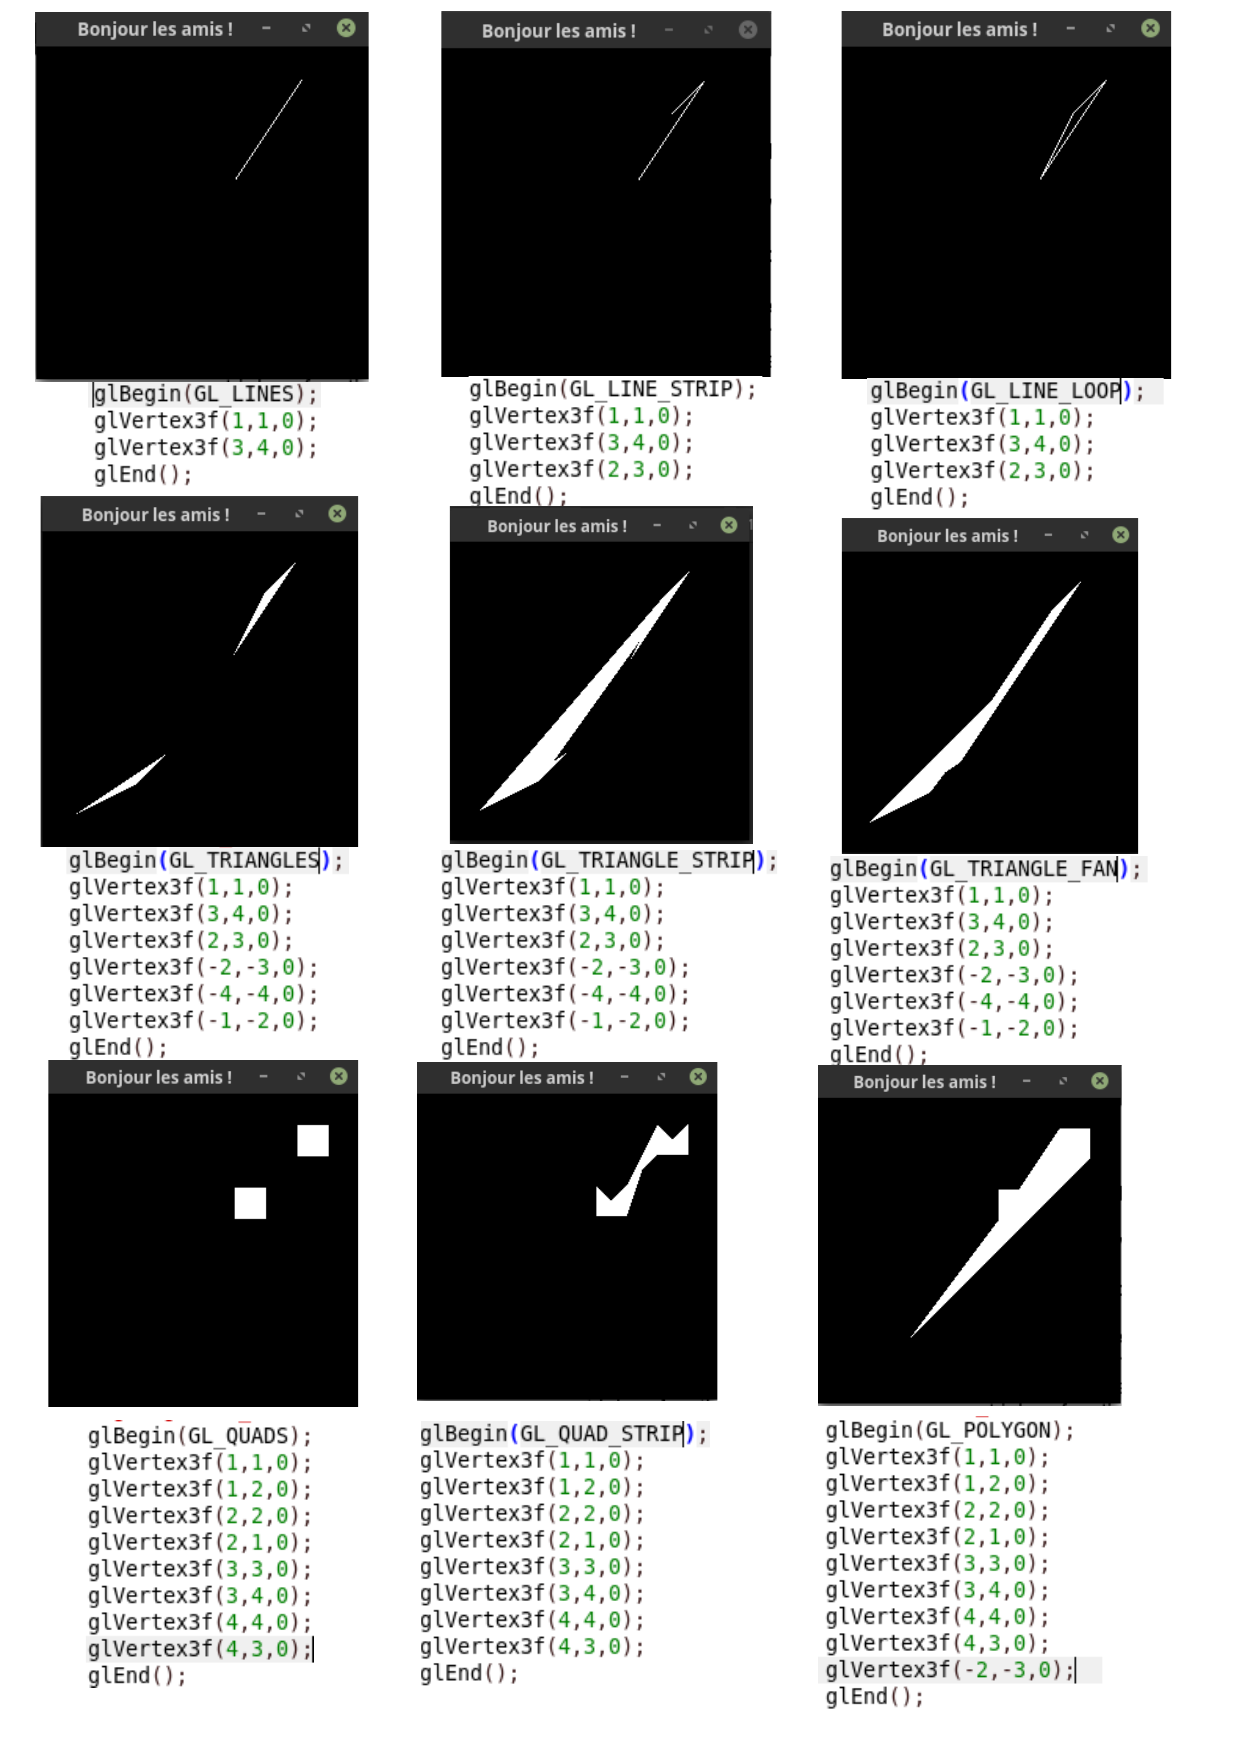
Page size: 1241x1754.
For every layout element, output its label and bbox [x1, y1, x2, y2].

picture [417, 850, 778, 1401]
picture [85, 1420, 314, 1688]
picture [35, 12, 369, 1407]
picture [818, 1416, 1103, 1712]
picture [421, 1421, 710, 1687]
picture [441, 11, 772, 844]
picture [841, 11, 1172, 854]
picture [818, 856, 1148, 1406]
